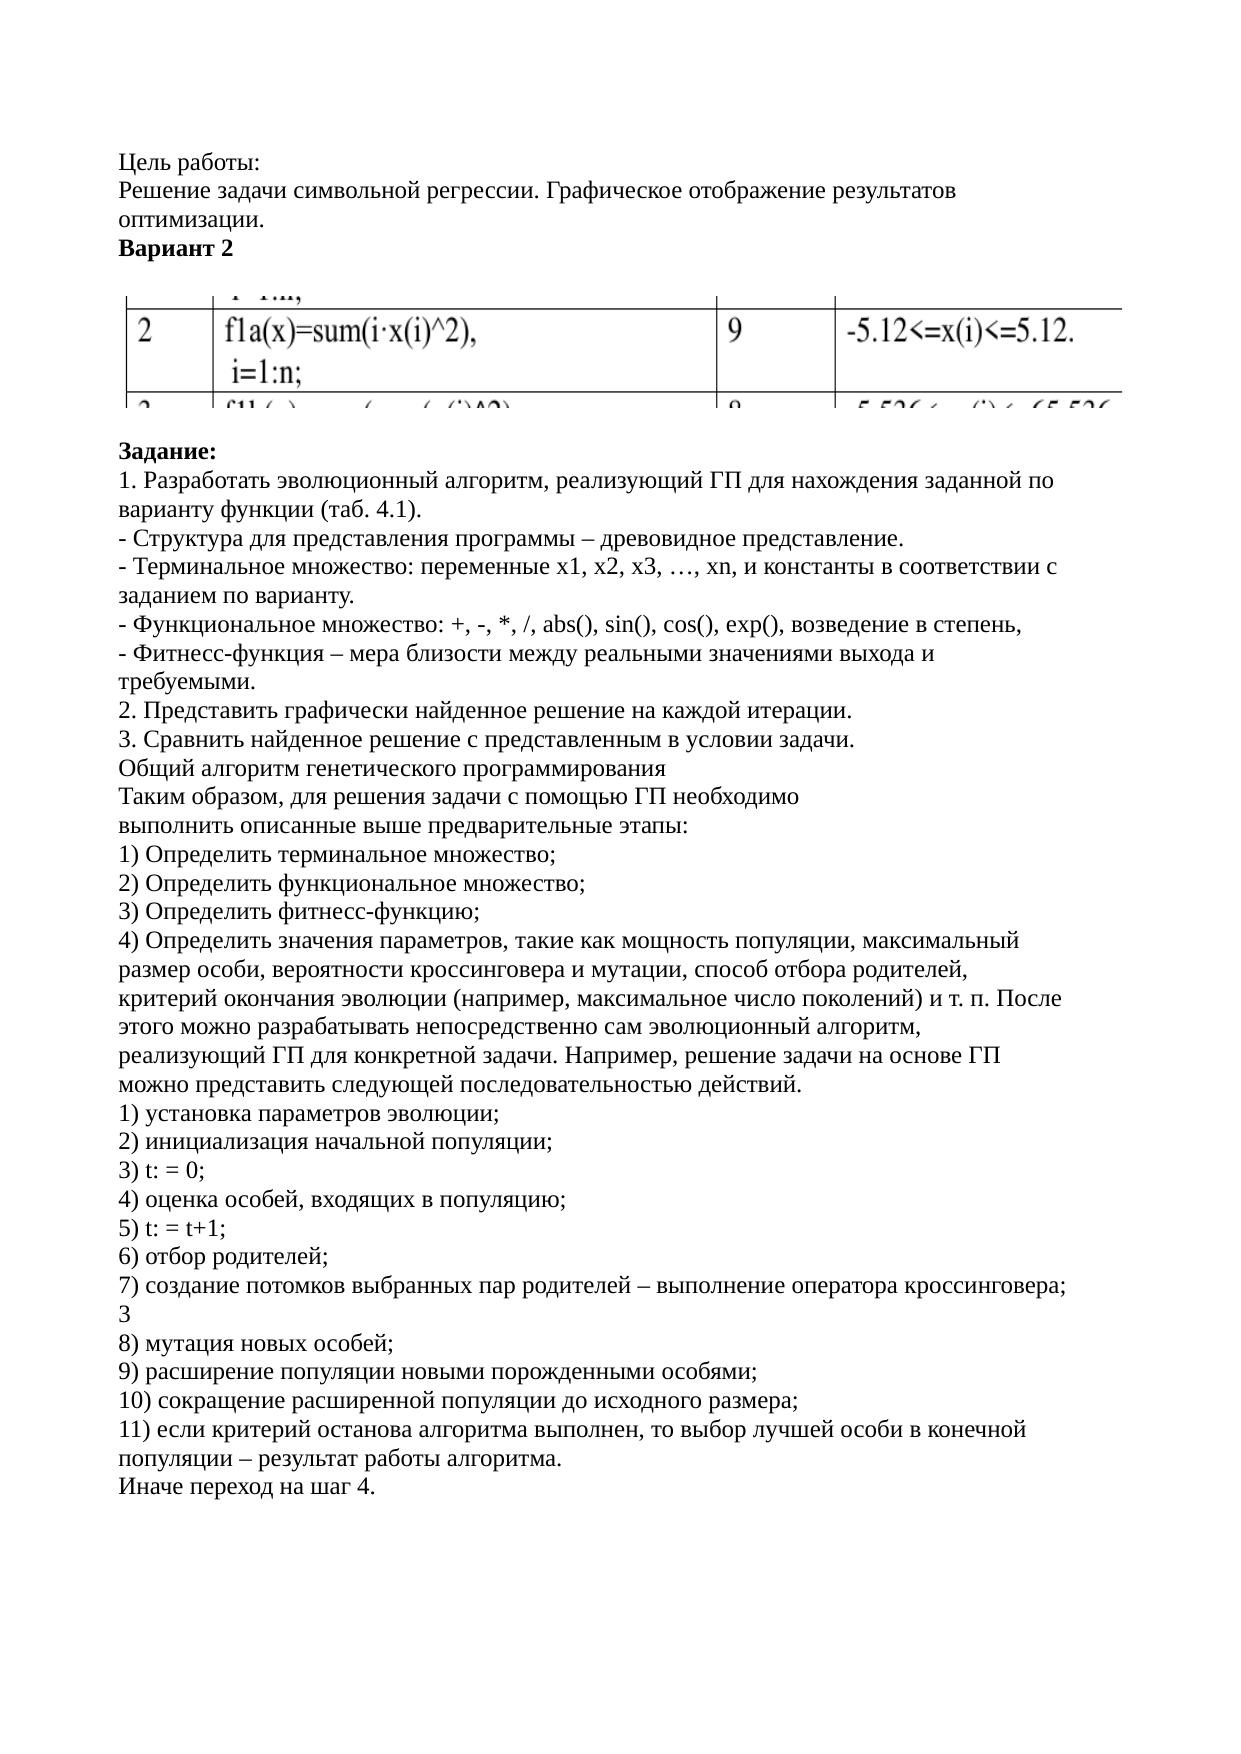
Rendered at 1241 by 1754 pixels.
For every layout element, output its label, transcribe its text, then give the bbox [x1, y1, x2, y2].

text 3) t: = 0; [118, 1155, 1122, 1184]
text 1) установка параметров эволюции; [118, 1098, 1122, 1126]
text критерий окончания эволюции (например, максимальное число поколений) и т. п. После [118, 983, 1122, 1011]
text 3 [118, 1299, 1122, 1328]
text 9) расширение популяции новыми порожденными особями; [118, 1356, 1122, 1385]
text - Функциональное множество: +, -, *, /, abs(), sin(), cos(), exp(), возведение в степень, [118, 609, 1122, 638]
text Таким образом, для решения задачи с помощью ГП необходимо [118, 781, 1122, 810]
picture [118, 296, 1123, 408]
text 2. Представить графически найденное решение на каждой итерации. [118, 695, 1122, 724]
text заданием по варианту. [118, 580, 1122, 609]
text реализующий ГП для конкретной задачи. Например, решение задачи на основе ГП [118, 1040, 1122, 1069]
text Вариант 2 [118, 233, 1122, 262]
text 5) t: = t+1; [118, 1213, 1122, 1241]
text - Терминальное множество: переменные х1, х2, х3, …, хn, и константы в соответствии с [118, 551, 1122, 580]
text популяции – результат работы алгоритма. [118, 1443, 1122, 1471]
text 1. Разработать эволюционный алгоритм, реализующий ГП для нахождения заданной по [118, 465, 1122, 494]
text 8) мутация новых особей; [118, 1328, 1122, 1356]
text Иначе переход на шаг 4. [118, 1471, 1122, 1500]
text этого можно разрабатывать непосредственно сам эволюционный алгоритм, [118, 1011, 1122, 1040]
text - Структура для представления программы – древовидное представление. [118, 523, 1122, 551]
text 3. Сравнить найденное решение с представленным в условии задачи. [118, 724, 1122, 753]
text 4) оценка особей, входящих в популяцию; [118, 1184, 1122, 1213]
text 3) Определить фитнесс-функцию; [118, 896, 1122, 925]
text Цель работы: [118, 147, 1122, 176]
text 11) если критерий останова алгоритма выполнен, то выбор лучшей особи в конечной [118, 1414, 1122, 1443]
text Задание: [118, 436, 1122, 465]
text 2) инициализация начальной популяции; [118, 1126, 1122, 1155]
text 4) Определить значения параметров, такие как мощность популяции, максимальный [118, 925, 1122, 954]
text размер особи, вероятности кроссинговера и мутации, способ отбора родителей, [118, 954, 1122, 983]
text 7) создание потомков выбранных пар родителей – выполнение оператора кроссинговера; [118, 1270, 1122, 1299]
text выполнить описанные выше предварительные этапы: [118, 810, 1122, 839]
text можно представить следующей последовательностью действий. [118, 1069, 1122, 1098]
text Общий алгоритм генетического программирования [118, 753, 1122, 781]
text - Фитнесс-функция – мера близости между реальными значениями выхода и [118, 638, 1122, 666]
text 2) Определить функциональное множество; [118, 868, 1122, 896]
text Решение задачи символьной регрессии. Графическое отображение результатов [118, 176, 1122, 204]
text 6) отбор родителей; [118, 1241, 1122, 1270]
text 10) сокращение расширенной популяции до исходного размера; [118, 1385, 1122, 1414]
text оптимизации. [118, 204, 1122, 233]
text варианту функции (таб. 4.1). [118, 494, 1122, 523]
text 1) Определить терминальное множество; [118, 839, 1122, 868]
text требуемыми. [118, 666, 1122, 695]
